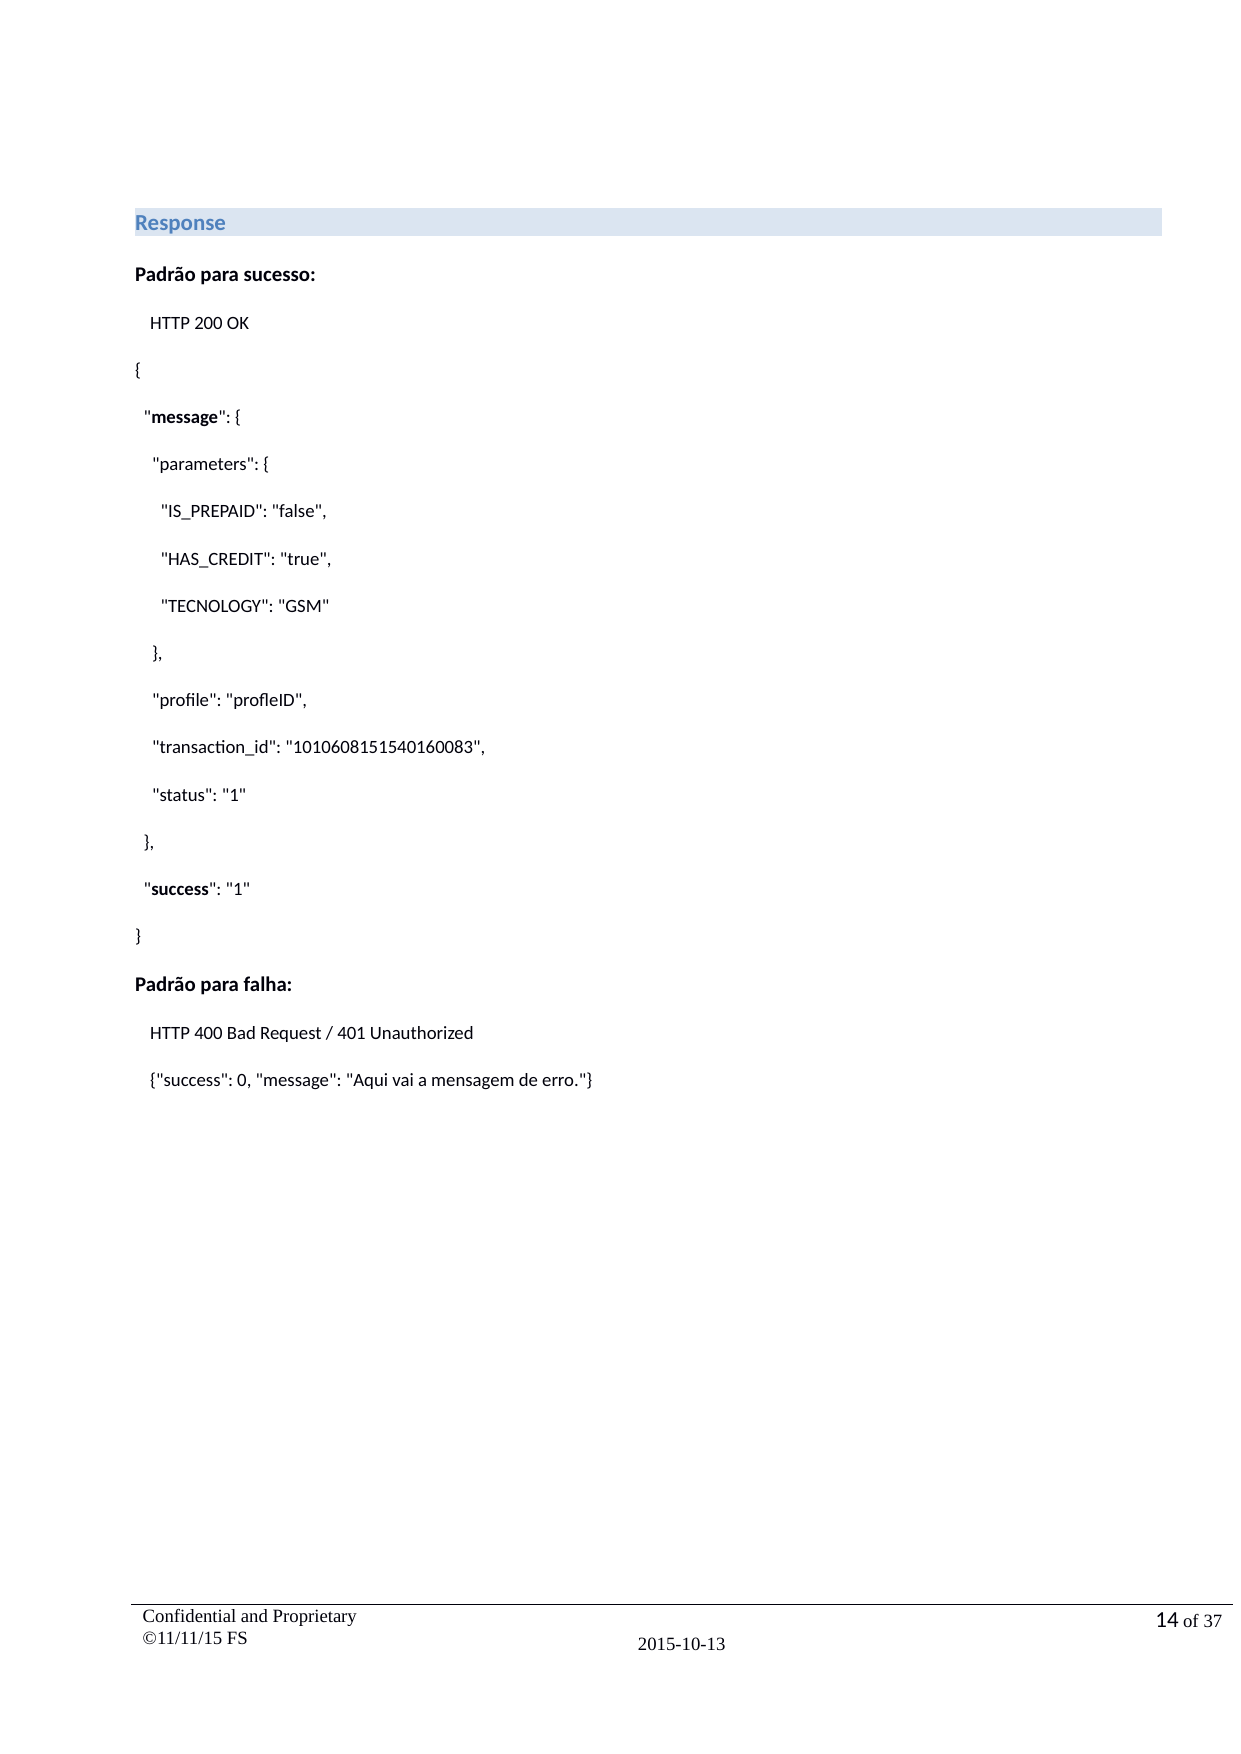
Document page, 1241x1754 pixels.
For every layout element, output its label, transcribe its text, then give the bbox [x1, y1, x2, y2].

text HTTP 200 OK [135, 311, 1162, 334]
text }, [135, 830, 1162, 853]
text "transaction_id": "1010608151540160083", [135, 736, 1162, 758]
text "status": "1" [135, 783, 1162, 806]
text "IS_PREPAID": "false", [135, 499, 1162, 522]
text HTTP 400 Bad Request / 401 Unauthorized [135, 1021, 1162, 1044]
text "success": "1" [135, 877, 1162, 900]
text "profile": "profleID", [135, 688, 1162, 711]
text {"success": 0, "message": "Aqui vai a mensagem de erro."} [135, 1069, 1162, 1092]
text "TECNOLOGY": "GSM" [135, 594, 1162, 617]
text } [135, 924, 1162, 947]
text Padrão para sucesso: [135, 261, 1162, 286]
text "HAS_CREDIT": "true", [135, 547, 1162, 570]
text "parameters": { [135, 452, 1162, 475]
text Padrão para falha: [135, 971, 1162, 997]
text { [135, 358, 1162, 381]
text "message": { [135, 405, 1162, 428]
text Response [135, 208, 1162, 236]
text }, [135, 641, 1162, 664]
